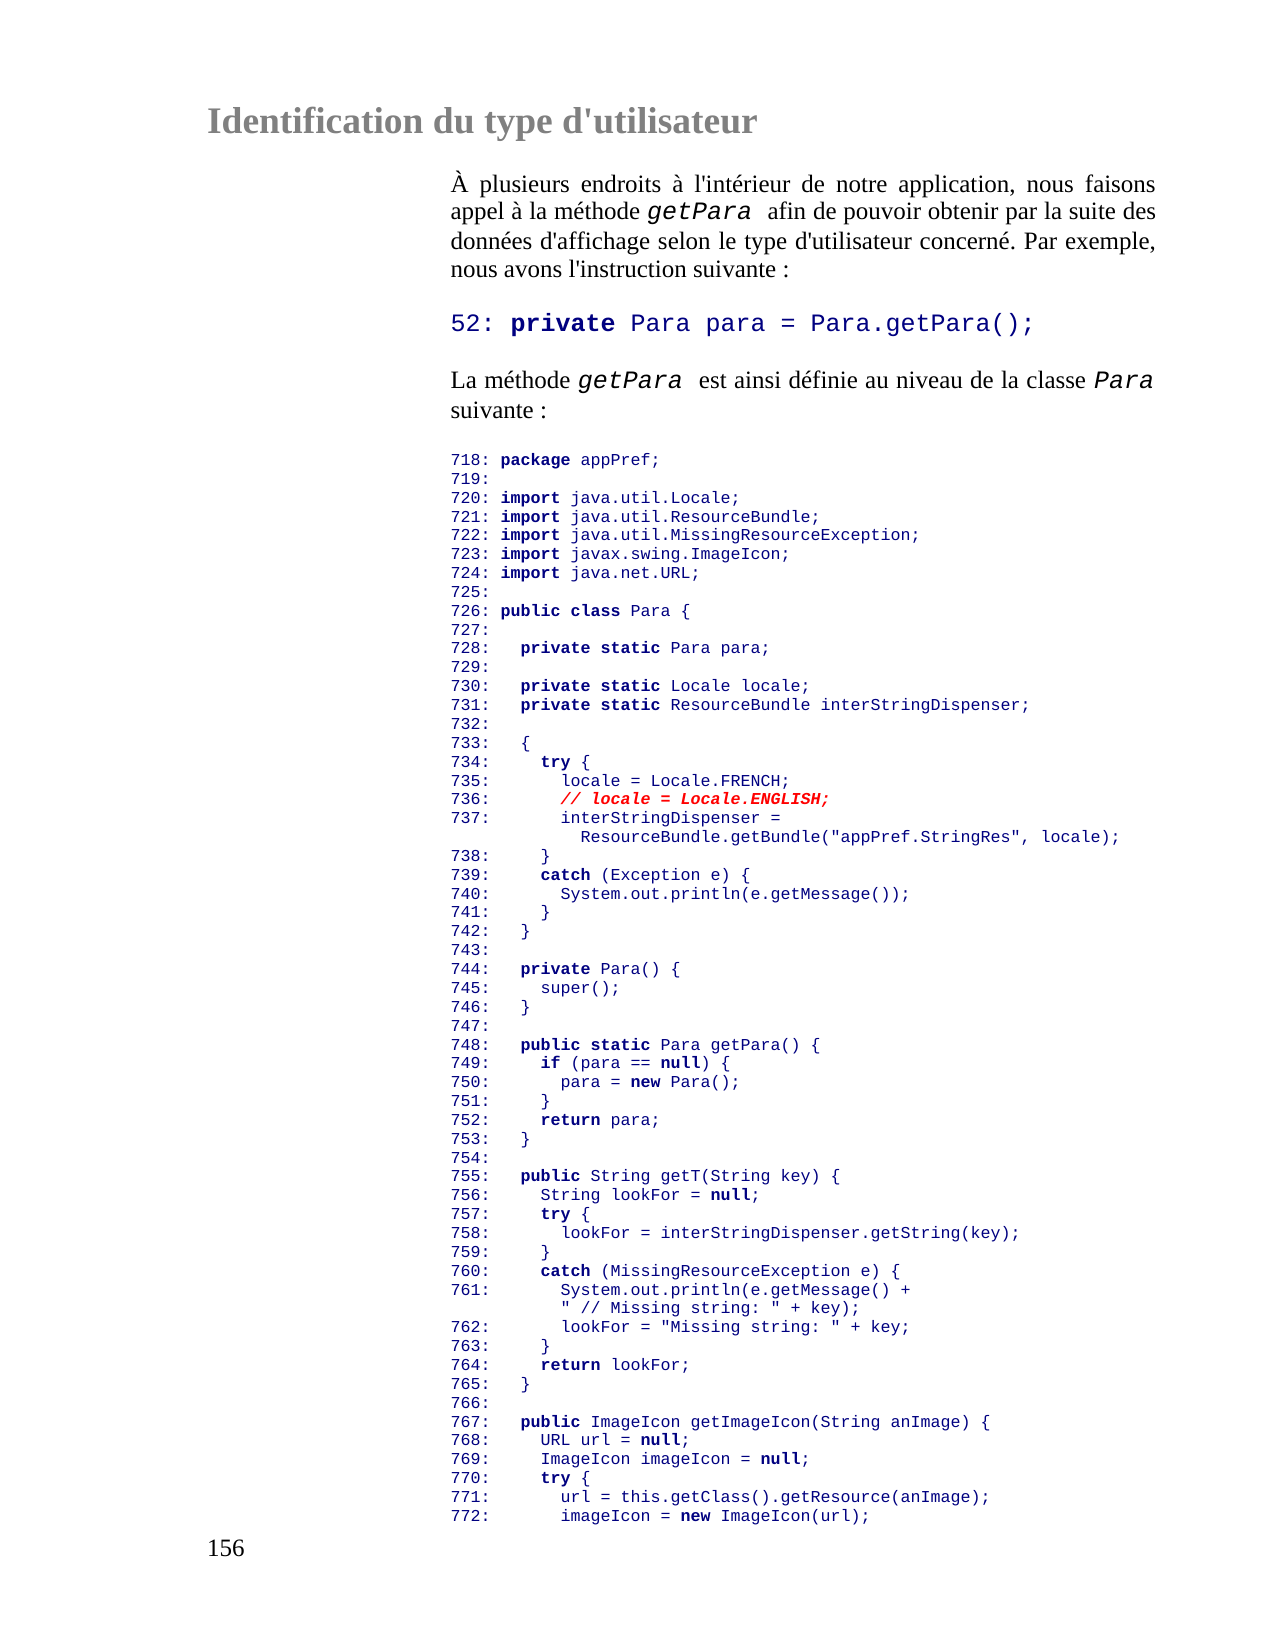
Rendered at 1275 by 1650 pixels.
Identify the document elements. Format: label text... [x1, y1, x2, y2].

table_header 52: private Para para = Para.getPara(); [443, 310, 1163, 339]
table_header [200, 170, 443, 283]
table_header À plusieurs endroits à l'intérieur de notre application, nous faisons appel à la méthode getPara afin de pouvoir obtenir par la suite des données d'affichage selon le type d'utilisateur concerné. Par exemple, nous avons l'instruction suivante : [443, 170, 1163, 283]
table_header La méthode getPara est ainsi définie au niveau de la classe Para suivante : [443, 366, 1163, 424]
table_header [200, 452, 443, 1526]
subtitle Identification du type d'utilisateur [207, 100, 1157, 142]
table_header 718: package appPref; 719: 720: import java.util.Locale; 721: import java.util.ResourceBundle; 722: import java.util.MissingResourceException; 723: import javax.swing.ImageIcon; 724: import java.net.URL; 725: 726: public class Para { 727: 728: private static Para para; 729: 730: private static Locale locale; 731: private static ResourceBundle interStringDispenser; 732: 733: { 734: try { 735: locale = Locale.FRENCH; 736: // locale = Locale.ENGLISH; 737: interStringDispenser = ResourceBundle.getBundle("appPref.StringRes", locale); 738: } 739: catch (Exception e) { 740: System.out.println(e.getMessage()); 741: } 742: } 743: 744: private Para() { 745: super(); 746: } 747: 748: public static Para getPara() { 749: if (para == null) { 750: para = new Para(); 751: } 752: return para; 753: } 754: 755: public String getT(String key) { 756: String lookFor = null; 757: try { 758: lookFor = interStringDispenser.getString(key); 759: } 760: catch (MissingResourceException e) { 761: System.out.println(e.getMessage() + " // Missing string: " + key); 762: lookFor = "Missing string: " + key; 763: } 764: return lookFor; 765: } 766: 767: public ImageIcon getImageIcon(String anImage) { 768: URL url = null; 769: ImageIcon imageIcon = null; 770: try { 771: url = this.getClass().getResource(anImage); 772: imageIcon = new ImageIcon(url); [443, 452, 1163, 1526]
table_header [200, 310, 443, 339]
table_header [200, 366, 443, 424]
